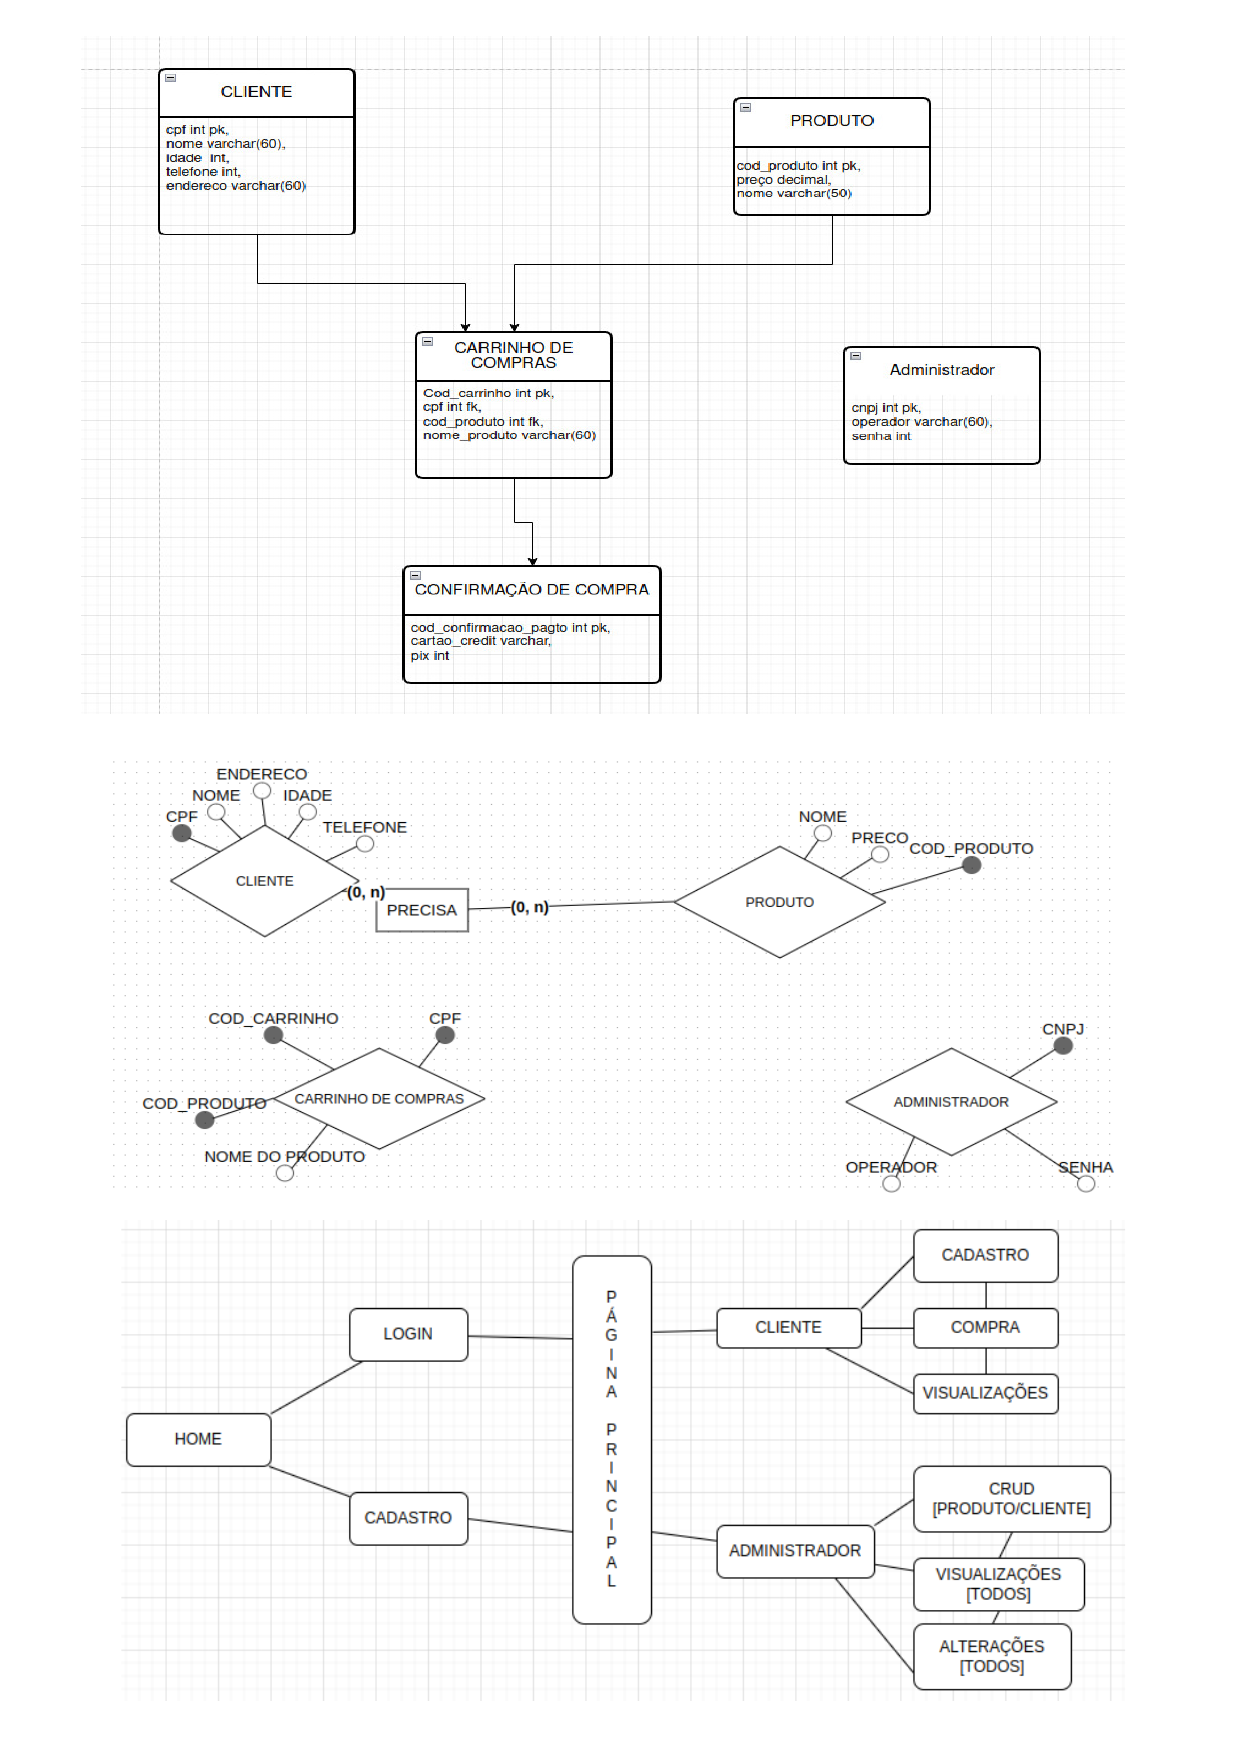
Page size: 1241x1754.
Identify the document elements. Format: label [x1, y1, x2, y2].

picture [121, 1220, 1126, 1701]
picture [111, 755, 1116, 1196]
picture [81, 36, 1125, 714]
